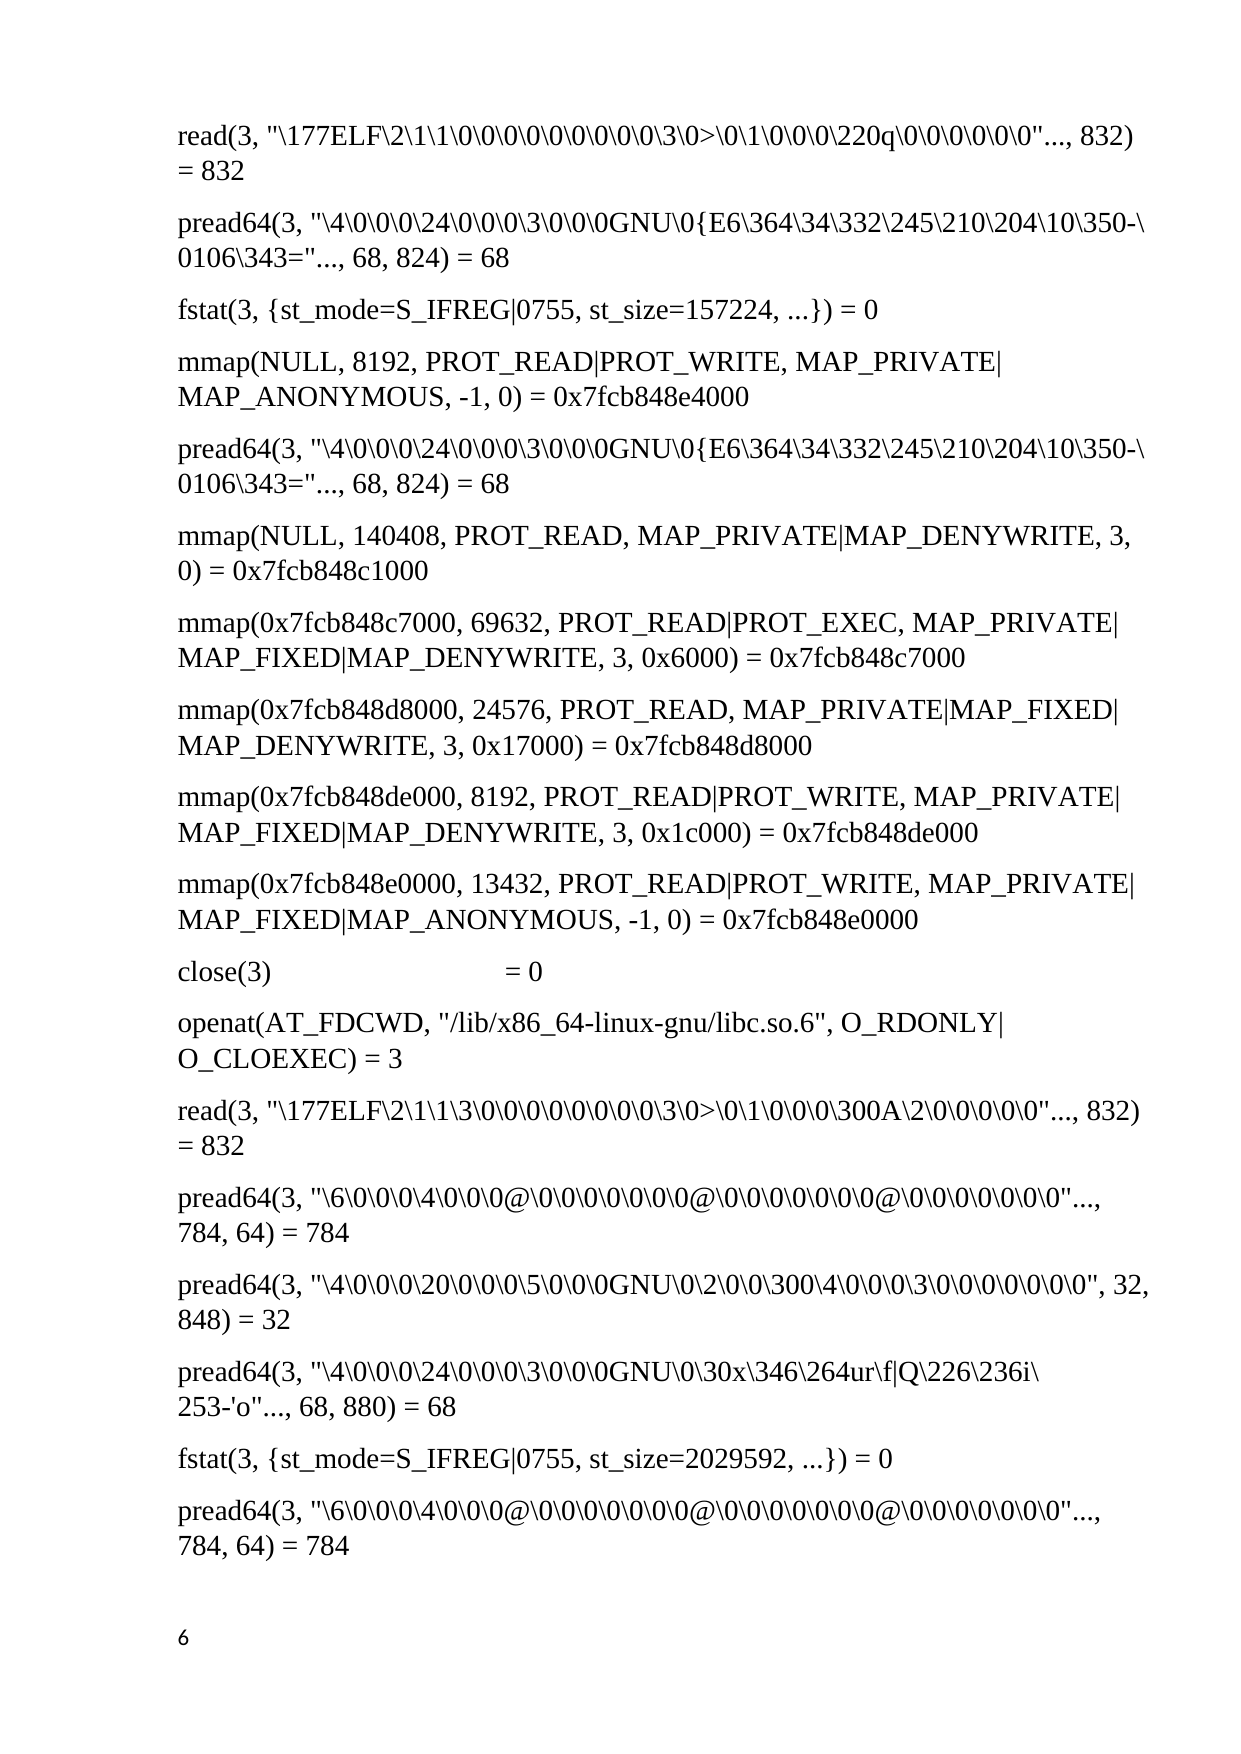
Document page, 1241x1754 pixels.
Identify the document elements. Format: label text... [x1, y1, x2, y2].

text mmap(0x7fcb848de000, 8192, PROT_READ|PROT_WRITE, MAP_PRIVATE|MAP_FIXED|MAP_DENYWRITE, 3, 0x1c000) = 0x7fcb848de000 [177, 779, 1152, 848]
text pread64(3, "\4\0\0\0\24\0\0\0\3\0\0\0GNU\0{E6\364\34\332\245\210\204\10\350-\0106\343="..., 68, 824) = 68 [177, 431, 1152, 500]
text close(3) = 0 [177, 954, 1152, 987]
text pread64(3, "\4\0\0\0\24\0\0\0\3\0\0\0GNU\0{E6\364\34\332\245\210\204\10\350-\0106\343="..., 68, 824) = 68 [177, 205, 1152, 274]
text pread64(3, "\6\0\0\0\4\0\0\0@\0\0\0\0\0\0\0@\0\0\0\0\0\0\0@\0\0\0\0\0\0\0"..., 784, 64) = 784 [177, 1180, 1152, 1248]
text fstat(3, {st_mode=S_IFREG|0755, st_size=2029592, ...}) = 0 [177, 1441, 1152, 1474]
text mmap(0x7fcb848d8000, 24576, PROT_READ, MAP_PRIVATE|MAP_FIXED|MAP_DENYWRITE, 3, 0x17000) = 0x7fcb848d8000 [177, 692, 1152, 761]
text mmap(0x7fcb848e0000, 13432, PROT_READ|PROT_WRITE, MAP_PRIVATE|MAP_FIXED|MAP_ANONYMOUS, -1, 0) = 0x7fcb848e0000 [177, 867, 1152, 935]
text pread64(3, "\4\0\0\0\24\0\0\0\3\0\0\0GNU\0\30x\346\264ur\f|Q\226\236i\253-'o"..., 68, 880) = 68 [177, 1354, 1152, 1423]
text fstat(3, {st_mode=S_IFREG|0755, st_size=157224, ...}) = 0 [177, 292, 1152, 326]
text read(3, "\177ELF\2\1\1\0\0\0\0\0\0\0\0\0\3\0>\0\1\0\0\0\220q\0\0\0\0\0\0"..., 832) = 832 [177, 118, 1152, 187]
text pread64(3, "\4\0\0\0\20\0\0\0\5\0\0\0GNU\0\2\0\0\300\4\0\0\0\3\0\0\0\0\0\0\0", 32, 848) = 32 [177, 1267, 1152, 1336]
text mmap(NULL, 140408, PROT_READ, MAP_PRIVATE|MAP_DENYWRITE, 3, 0) = 0x7fcb848c1000 [177, 518, 1152, 587]
text mmap(0x7fcb848c7000, 69632, PROT_READ|PROT_EXEC, MAP_PRIVATE|MAP_FIXED|MAP_DENYWRITE, 3, 0x6000) = 0x7fcb848c7000 [177, 605, 1152, 674]
text mmap(NULL, 8192, PROT_READ|PROT_WRITE, MAP_PRIVATE|MAP_ANONYMOUS, -1, 0) = 0x7fcb848e4000 [177, 344, 1152, 413]
text openat(AT_FDCWD, "/lib/x86_64-linux-gnu/libc.so.6", O_RDONLY|O_CLOEXEC) = 3 [177, 1006, 1152, 1074]
text read(3, "\177ELF\2\1\1\3\0\0\0\0\0\0\0\0\3\0>\0\1\0\0\0\300A\2\0\0\0\0\0"..., 832) = 832 [177, 1093, 1152, 1161]
text pread64(3, "\6\0\0\0\4\0\0\0@\0\0\0\0\0\0\0@\0\0\0\0\0\0\0@\0\0\0\0\0\0\0"..., 784, 64) = 784 [177, 1493, 1152, 1562]
